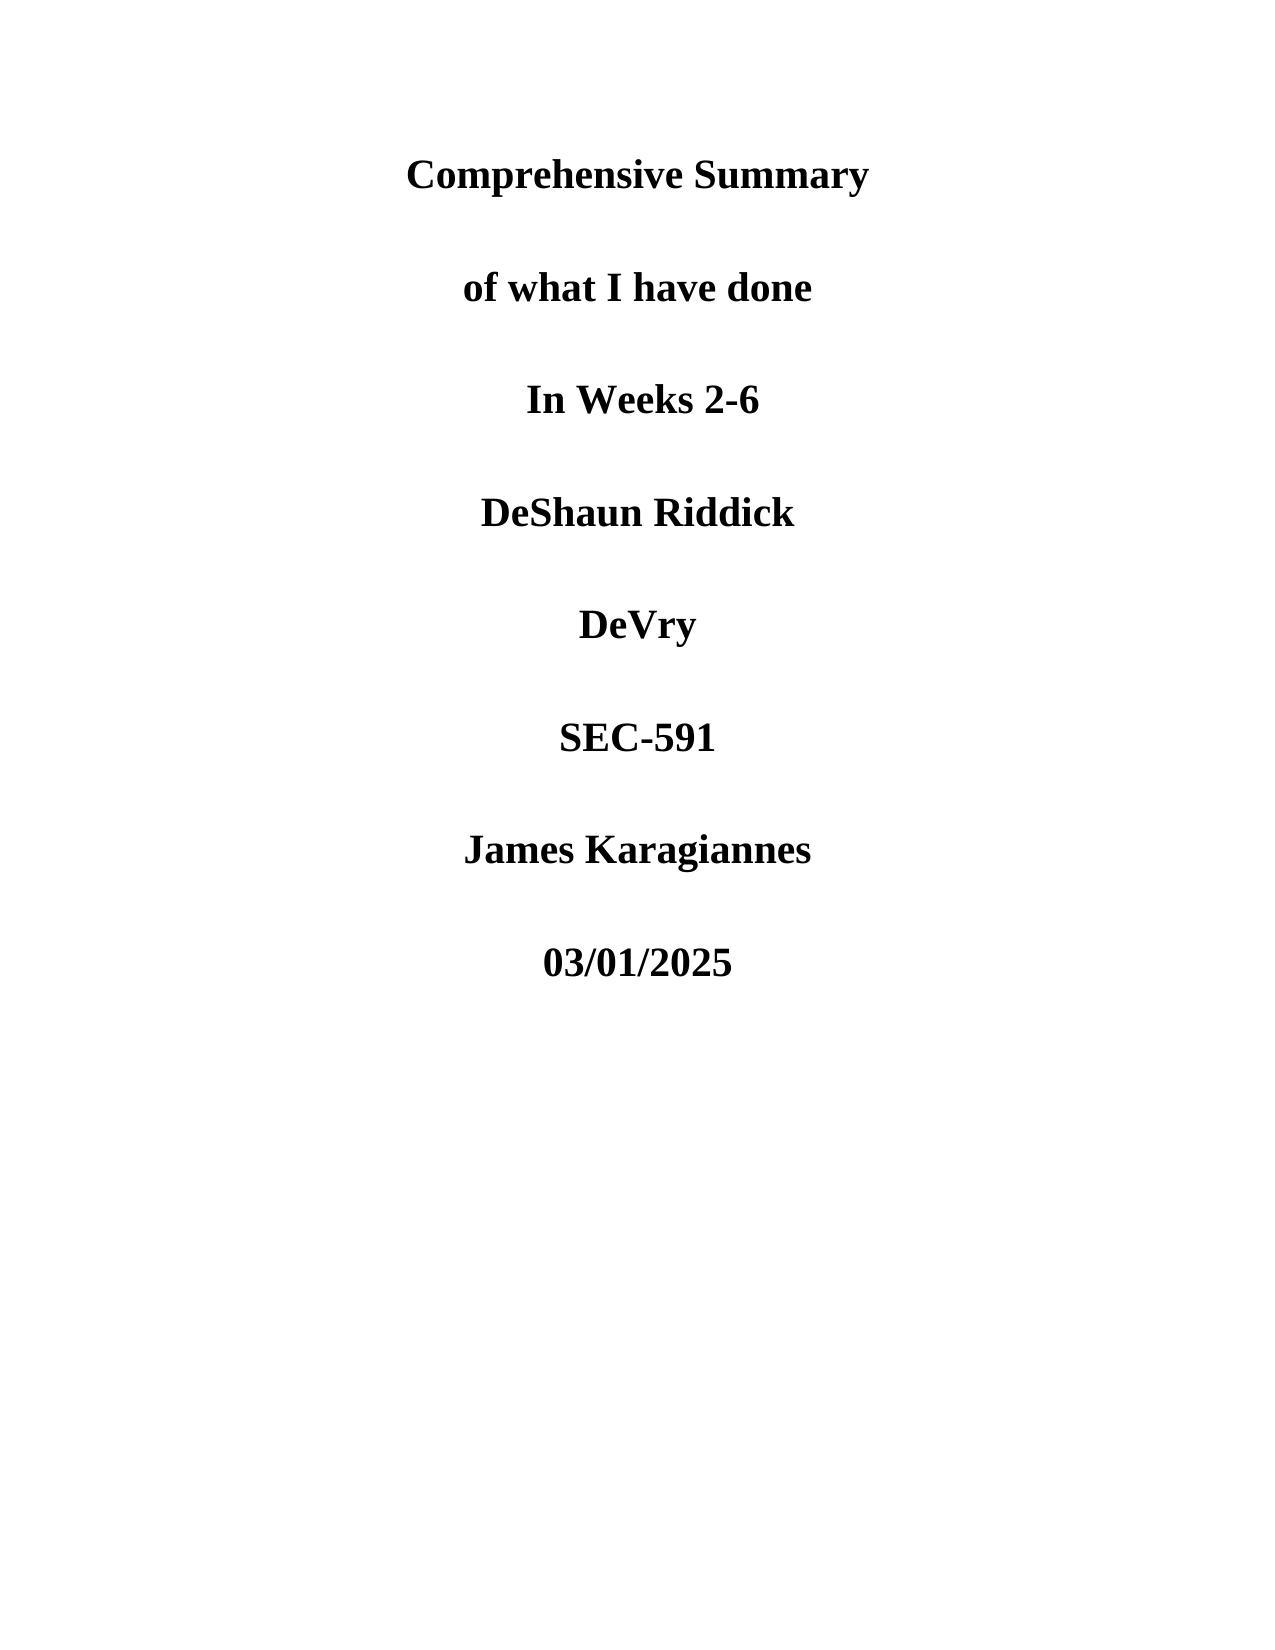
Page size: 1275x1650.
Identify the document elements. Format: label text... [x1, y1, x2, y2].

text DeVry [150, 600, 1125, 648]
text DeShaun Riddick [150, 487, 1125, 535]
text 03/01/2025 [150, 937, 1125, 985]
text Comprehensive Summary [150, 150, 1125, 198]
text James Karagiannes [150, 825, 1125, 873]
text SEC-591 [150, 712, 1125, 760]
text of what I have done [150, 262, 1125, 310]
text In Weeks 2-6 [150, 375, 1125, 423]
